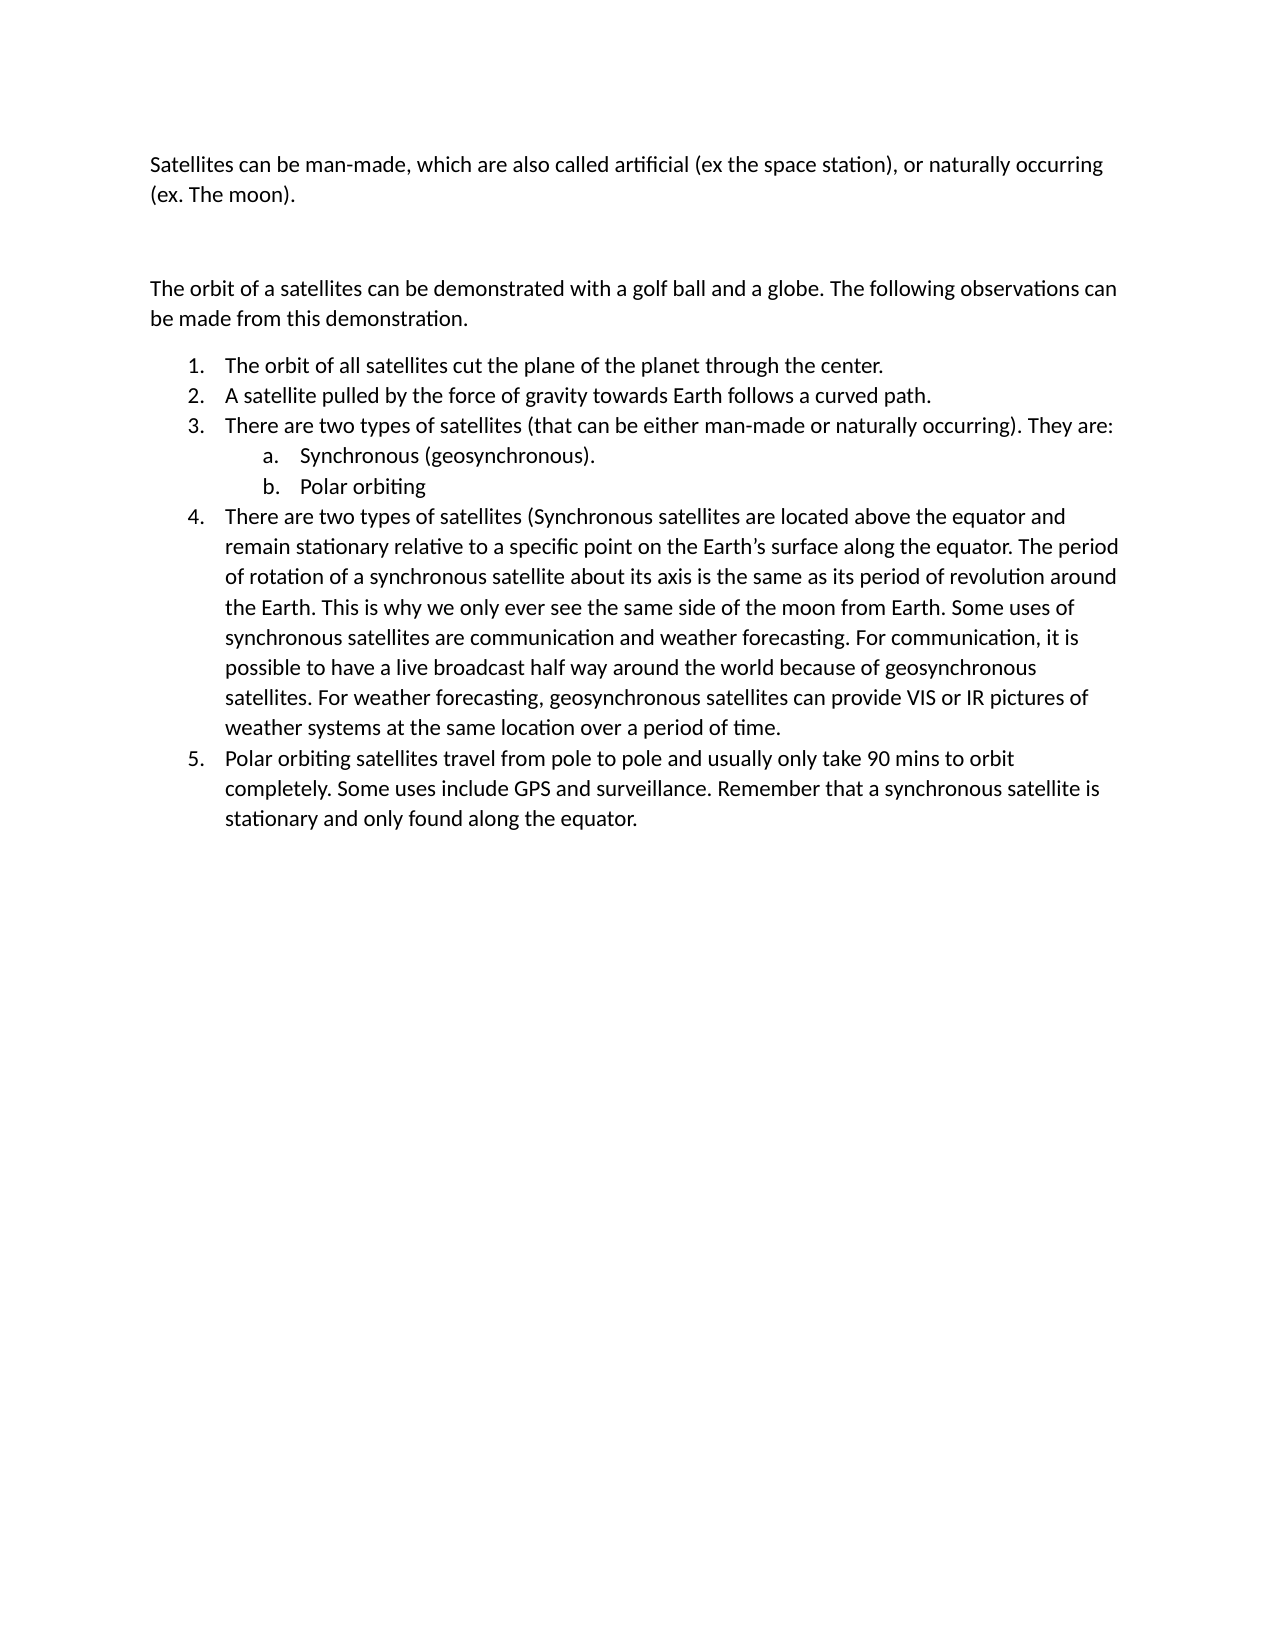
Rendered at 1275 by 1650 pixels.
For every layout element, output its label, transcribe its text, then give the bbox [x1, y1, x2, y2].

list There are two types of satellites (that can be either man-made or naturally occurring). They are: [187, 411, 1125, 439]
list Polar orbiting satellites travel from pole to pole and usually only take 90 mins to orbit completely. Some uses include GPS and surveillance. Remember that a synchronous satellite is stationary and only found along the equator. [187, 744, 1125, 832]
list A satellite pulled by the force of gravity towards Earth follows a curved path. [187, 381, 1125, 409]
text Satellites can be man-made, which are also called artificial (ex the space station), or naturally occurring (ex. The moon). [150, 150, 1125, 208]
list There are two types of satellites (Synchronous satellites are located above the equator and remain stationary relative to a specific point on the Earth’s surface along the equator. The period of rotation of a synchronous satellite about its axis is the same as its period of revolution around the Earth. This is why we only ever see the same side of the moon from Earth. Some uses of synchronous satellites are communication and weather forecasting. For communication, it is possible to have a live broadcast half way around the world because of geosynchronous satellites. For weather forecasting, geosynchronous satellites can provide VIS or IR pictures of weather systems at the same location over a period of time. [187, 502, 1125, 742]
list Polar orbiting [262, 472, 1125, 500]
text The orbit of a satellites can be demonstrated with a golf ball and a globe. The following observations can be made from this demonstration. [150, 274, 1125, 332]
list The orbit of all satellites cut the plane of the planet through the center. [187, 351, 1125, 379]
list Synchronous (geosynchronous). [262, 442, 1125, 470]
